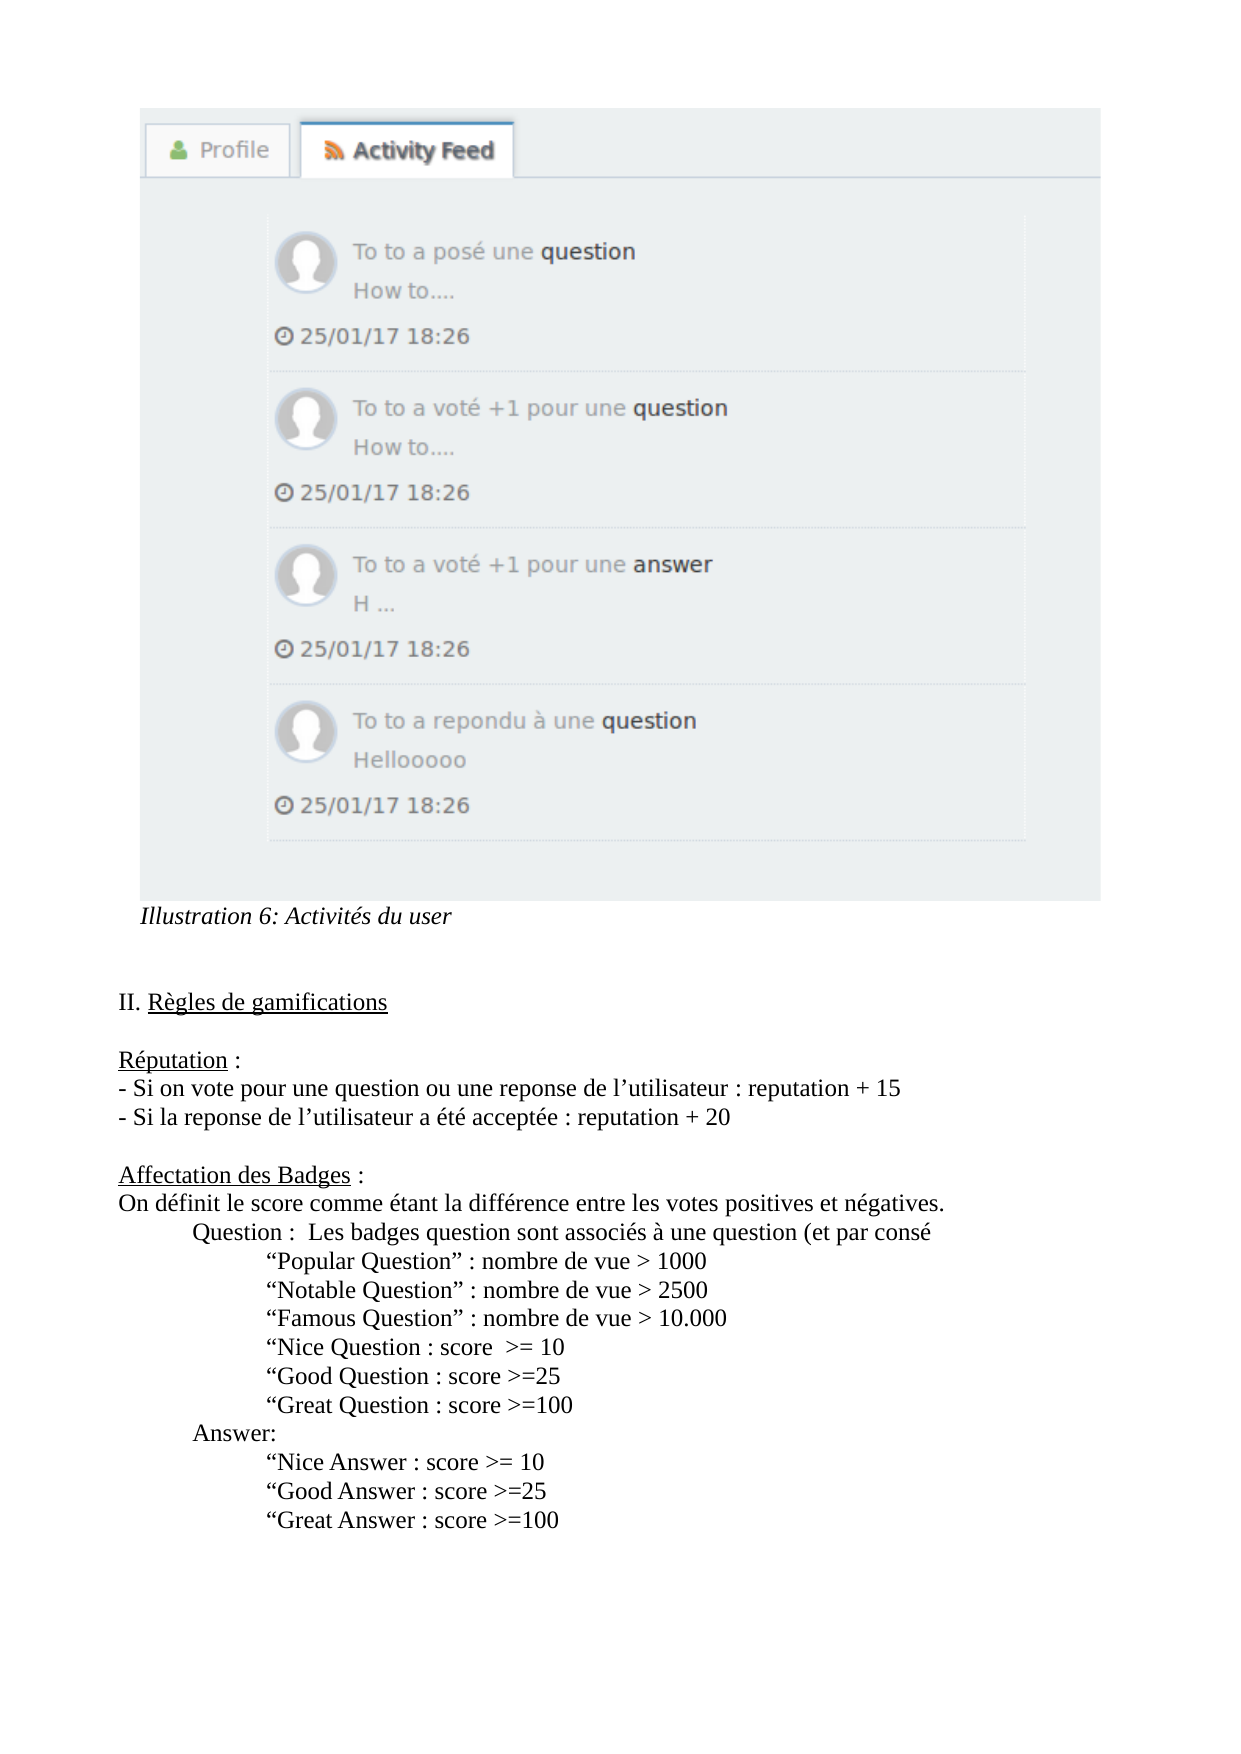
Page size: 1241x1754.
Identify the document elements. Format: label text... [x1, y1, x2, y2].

text “Good Question : score >=25 [118, 1361, 1122, 1390]
text Illustration 6: Activités du user [140, 901, 1101, 930]
text Answer: [118, 1418, 1122, 1447]
text “Notable Question” : nombre de vue > 2500 [118, 1275, 1122, 1303]
picture [139, 108, 1101, 901]
text Question : Les badges question sont associés à une question (et par consé [118, 1217, 1122, 1246]
text II. Règles de gamifications [118, 987, 1122, 1016]
text “Good Answer : score >=25 [118, 1476, 1122, 1505]
text “Famous Question” : nombre de vue > 10.000 [118, 1303, 1122, 1332]
text - Si la reponse de l’utilisateur a été acceptée : reputation + 20 [118, 1102, 1122, 1131]
text “Popular Question” : nombre de vue > 1000 [118, 1246, 1122, 1275]
text Réputation : [118, 1045, 1122, 1073]
text On définit le score comme étant la différence entre les votes positives et négatives. [118, 1188, 1122, 1217]
text “Great Answer : score >=100 [118, 1505, 1122, 1533]
text “Great Question : score >=100 [118, 1390, 1122, 1418]
text - Si on vote pour une question ou une reponse de l’utilisateur : reputation + 15 [118, 1073, 1122, 1102]
text “Nice Question : score >= 10 [118, 1332, 1122, 1361]
text Affectation des Badges : [118, 1160, 1122, 1188]
text “Nice Answer : score >= 10 [118, 1447, 1122, 1476]
